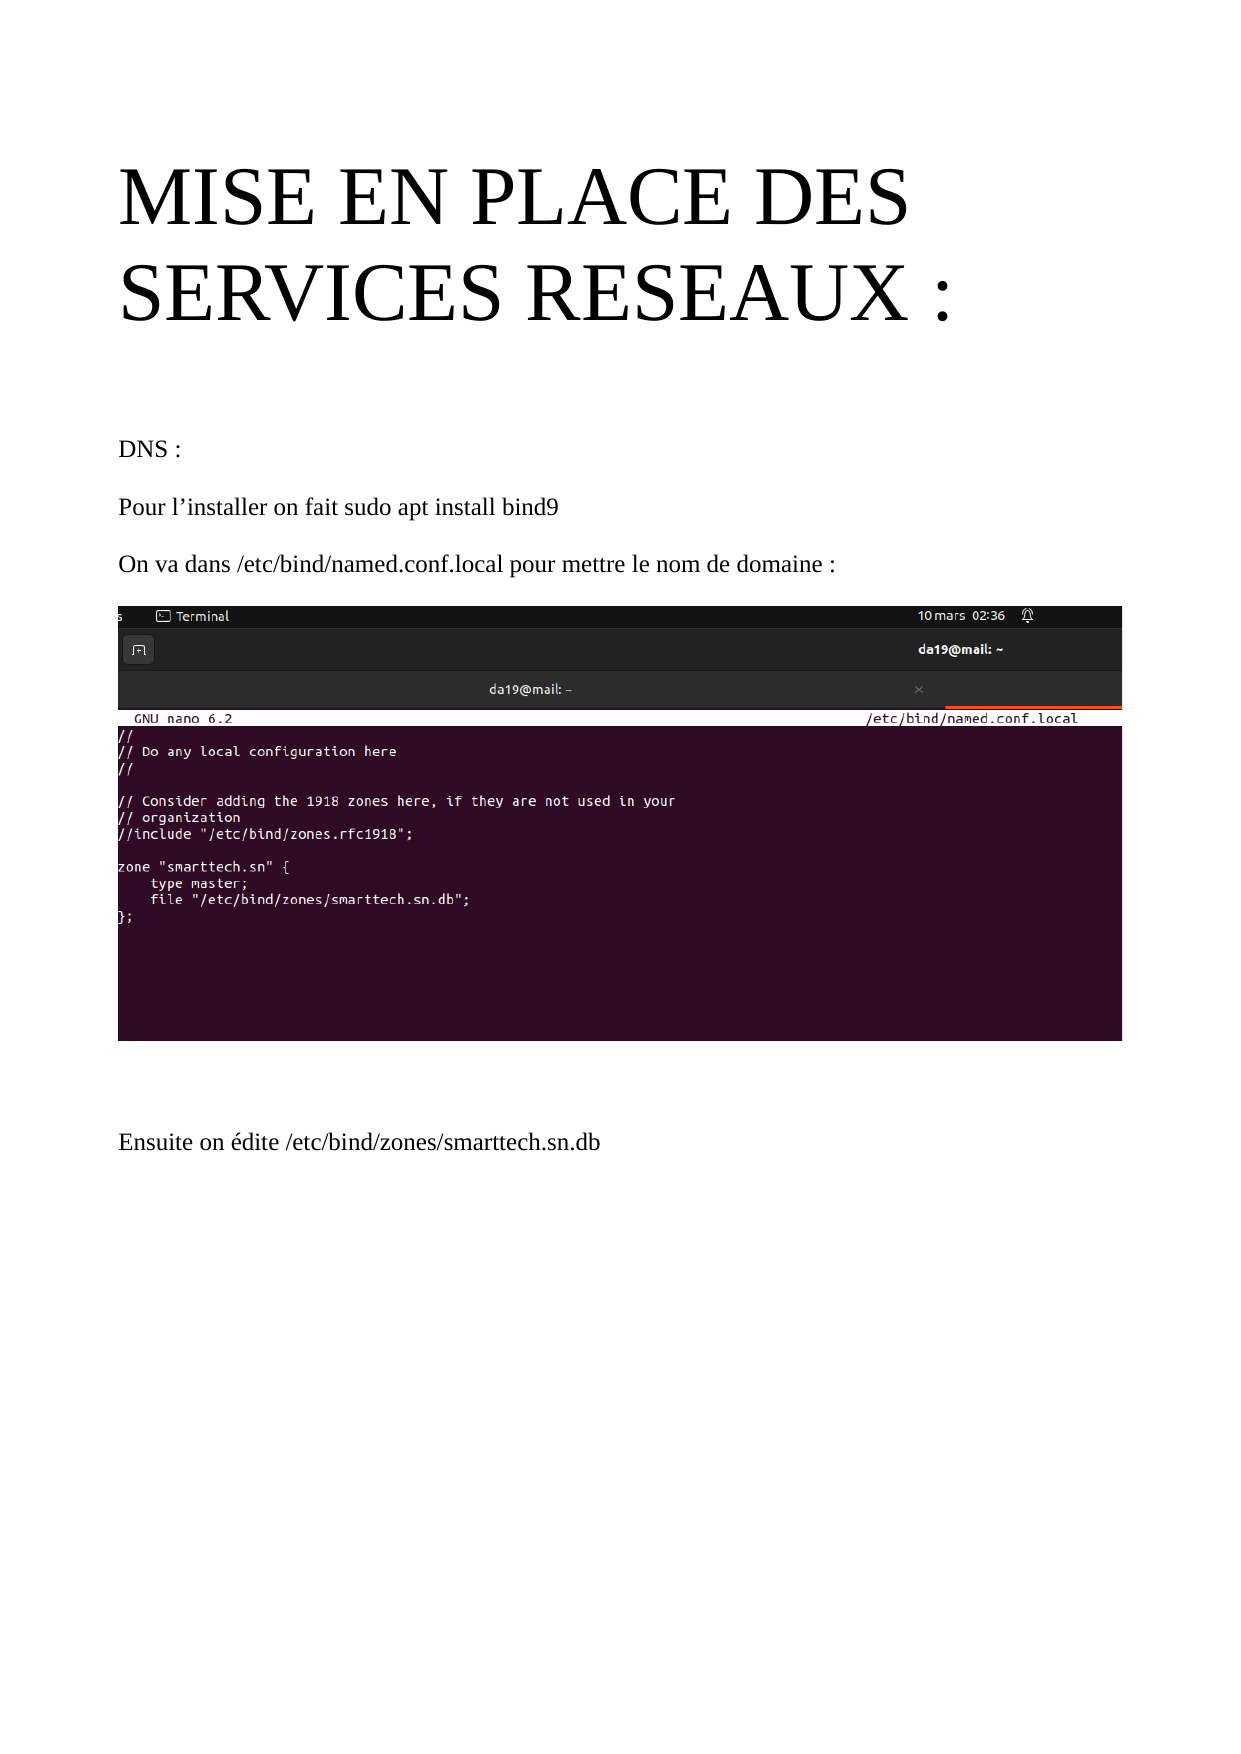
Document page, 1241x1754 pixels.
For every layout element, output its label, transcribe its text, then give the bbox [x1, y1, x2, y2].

text On va dans /etc/bind/named.conf.local pour mettre le nom de domaine : [118, 549, 1122, 578]
picture [118, 606, 1123, 1041]
text Ensuite on édite /etc/bind/zones/smarttech.sn.db [118, 1127, 1122, 1156]
text Pour l’installer on fait sudo apt install bind9 [118, 492, 1122, 521]
text DNS : [118, 434, 1122, 463]
text MISE EN PLACE DES SERVICES RESEAUX : [118, 147, 1122, 338]
